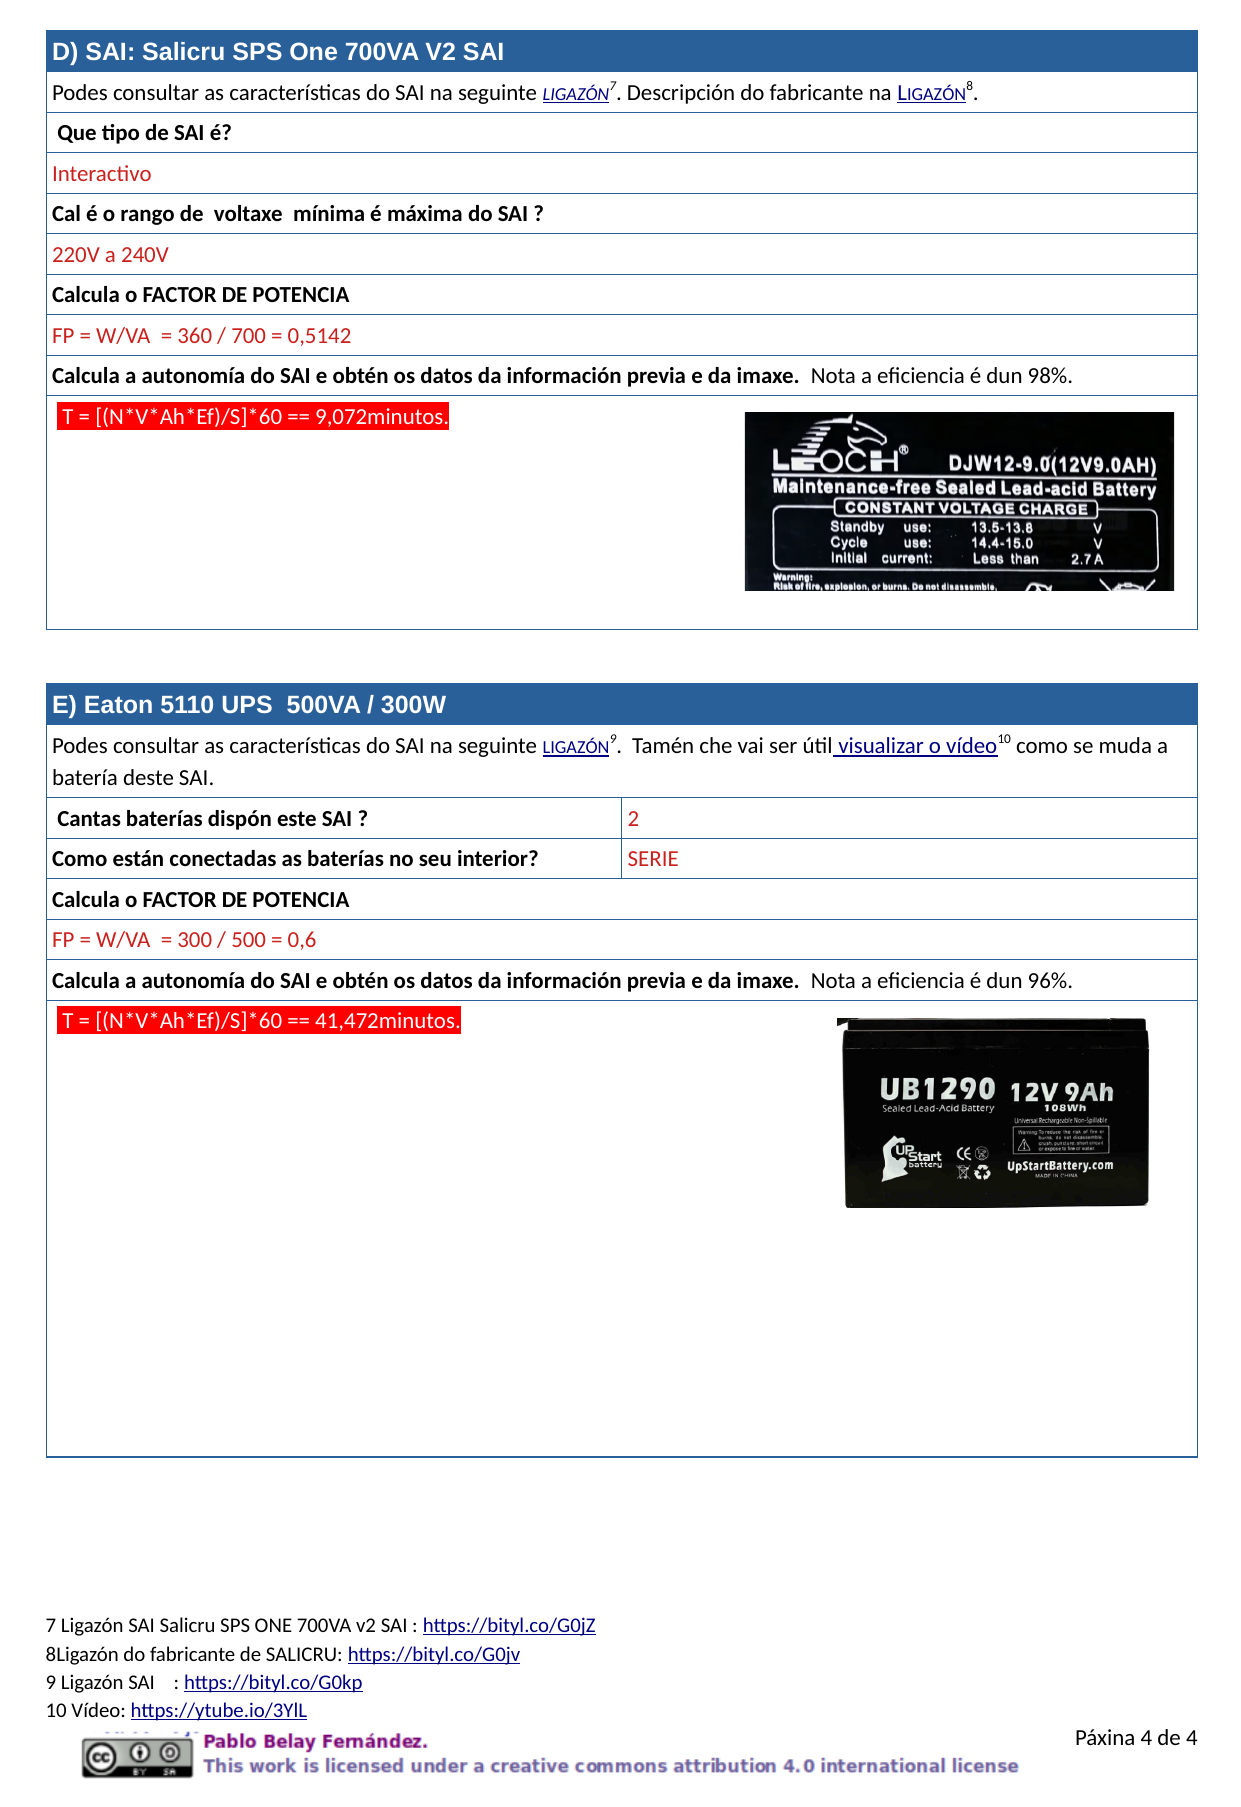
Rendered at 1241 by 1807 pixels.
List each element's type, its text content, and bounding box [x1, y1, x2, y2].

table_cell 2 [622, 798, 1197, 837]
table_cell SERIE [622, 839, 1197, 878]
picture [837, 1018, 1158, 1208]
table_cell Calcula o FACTOR DE POTENCIA [47, 275, 1197, 314]
table_cell Calcula a autonomía do SAI e obtén os datos da información previa e da imaxe. Nota a eficiencia é dun 98%. [47, 356, 1197, 395]
table_cell Podes consultar as características do SAI na seguinte ligazón. Tamén che vai ser útil visualizar o vídeo como se muda a batería deste SAI. [47, 725, 1197, 797]
table_cell 220V a 240V [47, 234, 1197, 274]
table_cell Cantas baterías dispón este SAI ? [47, 798, 621, 837]
table_cell Podes consultar as características do SAI na seguinte ligazón. Descripción do fabricante na Ligazón. [47, 72, 1197, 112]
table_cell Interactivo [47, 153, 1197, 193]
table_cell T = [(N*V*Ah*Ef)/S]*60 == 41,472minutos. [47, 1001, 1197, 1456]
picture [744, 412, 1175, 591]
table_cell FP = W/VA = 300 / 500 = 0,6 [47, 920, 1197, 959]
table_cell FP = W/VA = 360 / 700 = 0,5142 [47, 315, 1197, 355]
table_cell Calcula a autonomía do SAI e obtén os datos da información previa e da imaxe. Nota a eficiencia é dun 96%. [47, 960, 1197, 999]
table_header D) SAI: Salicru SPS One 700VA V2 SAI [47, 31, 1197, 71]
table_cell Cal é o rango de voltaxe mínima é máxima do SAI ? [47, 194, 1197, 233]
table_header E) Eaton 5110 UPS 500VA / 300W [47, 684, 1197, 724]
table_cell T = [(N*V*Ah*Ef)/S]*60 == 9,072minutos. [47, 396, 1197, 629]
table_cell Como están conectadas as baterías no seu interior? [47, 839, 621, 878]
picture [65, 1722, 1035, 1787]
table_cell Calcula o FACTOR DE POTENCIA [47, 879, 1197, 918]
table_cell Que tipo de SAI é? [47, 113, 1197, 152]
